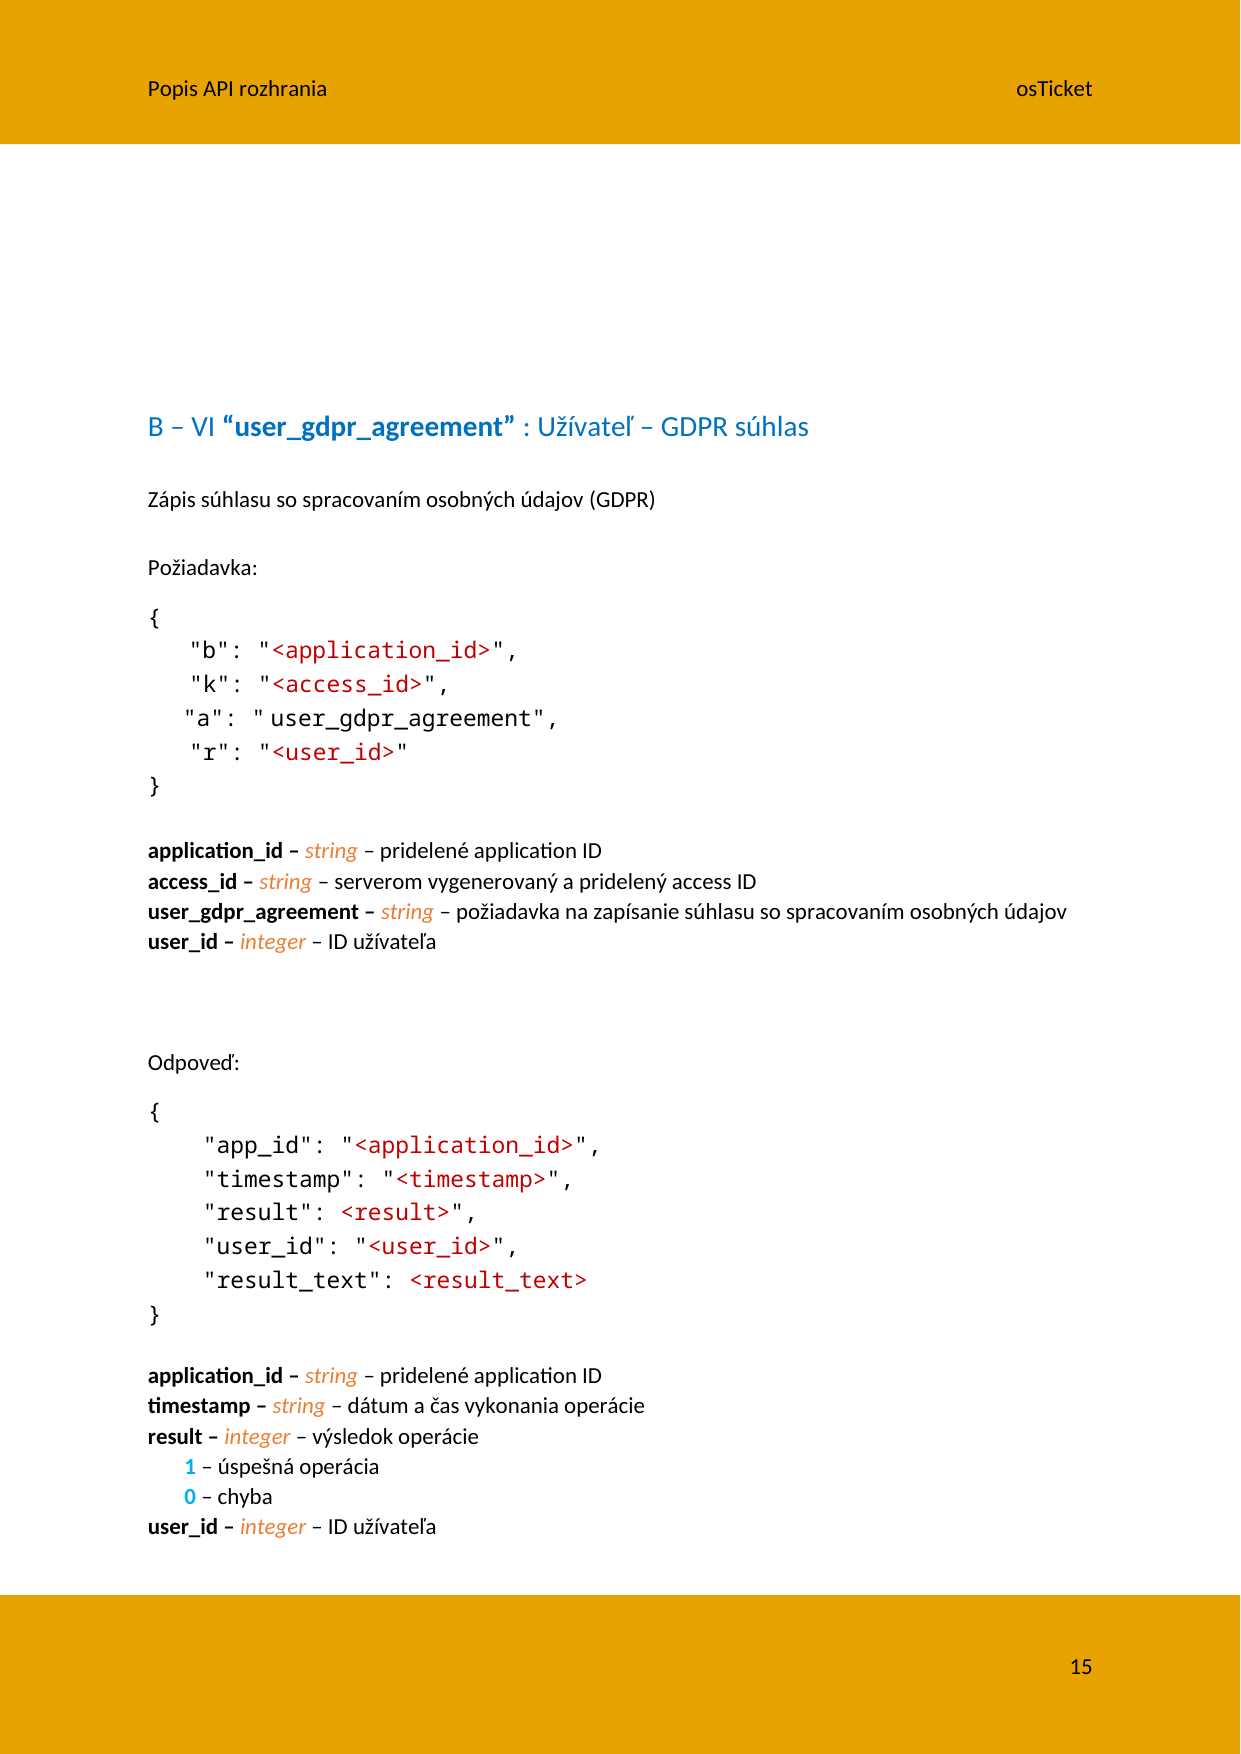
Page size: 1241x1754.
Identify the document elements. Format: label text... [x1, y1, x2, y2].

text { [148, 1095, 1093, 1126]
text } [148, 1297, 1093, 1329]
text access_id – string – serverom vygenerovaný a pridelený access ID [148, 867, 1093, 895]
text "app_id": "<application_id>", [148, 1129, 1093, 1160]
text "user_id": "<user_id>", [148, 1230, 1093, 1261]
text user_id – integer – ID užívateľa [148, 1512, 1093, 1541]
text "b": "<application_id>", [147, 634, 1093, 665]
text "timestamp": "<timestamp>", [148, 1162, 1093, 1194]
text user_gdpr_agreement – string – požiadavka na zapísanie súhlasu so spracovaním osobných údajov [148, 897, 1093, 925]
text timestamp – string – dátum a čas vykonania operácie [148, 1392, 1093, 1420]
text "k": "<access_id>", [148, 668, 1093, 699]
text Odpoveď: [148, 1048, 1093, 1076]
text 0 – chyba [184, 1482, 1093, 1510]
text "a": " user_gdpr_agreement", [183, 702, 1093, 733]
text "result": <result>", [148, 1196, 1093, 1227]
text user_id – integer – ID užívateľa [148, 927, 1093, 955]
text { [147, 600, 1093, 632]
text Zápis súhlasu so spracovaním osobných údajov (GDPR) [148, 485, 1093, 513]
text result – integer – výsledok operácie [148, 1422, 1093, 1450]
text Požiadavka: [148, 553, 1093, 582]
text "result_text": <result_text> [148, 1264, 1093, 1295]
text } [148, 769, 1093, 800]
text "r": "<user_id>" [148, 735, 1093, 767]
text 1 – úspešná operácia [184, 1452, 1093, 1480]
text application_id – string – pridelené application ID [148, 837, 1093, 865]
text B – VI “user_gdpr_agreement” : Užívateľ – GDPR súhlas [148, 408, 1093, 444]
text application_id – string – pridelené application ID [148, 1361, 1093, 1389]
